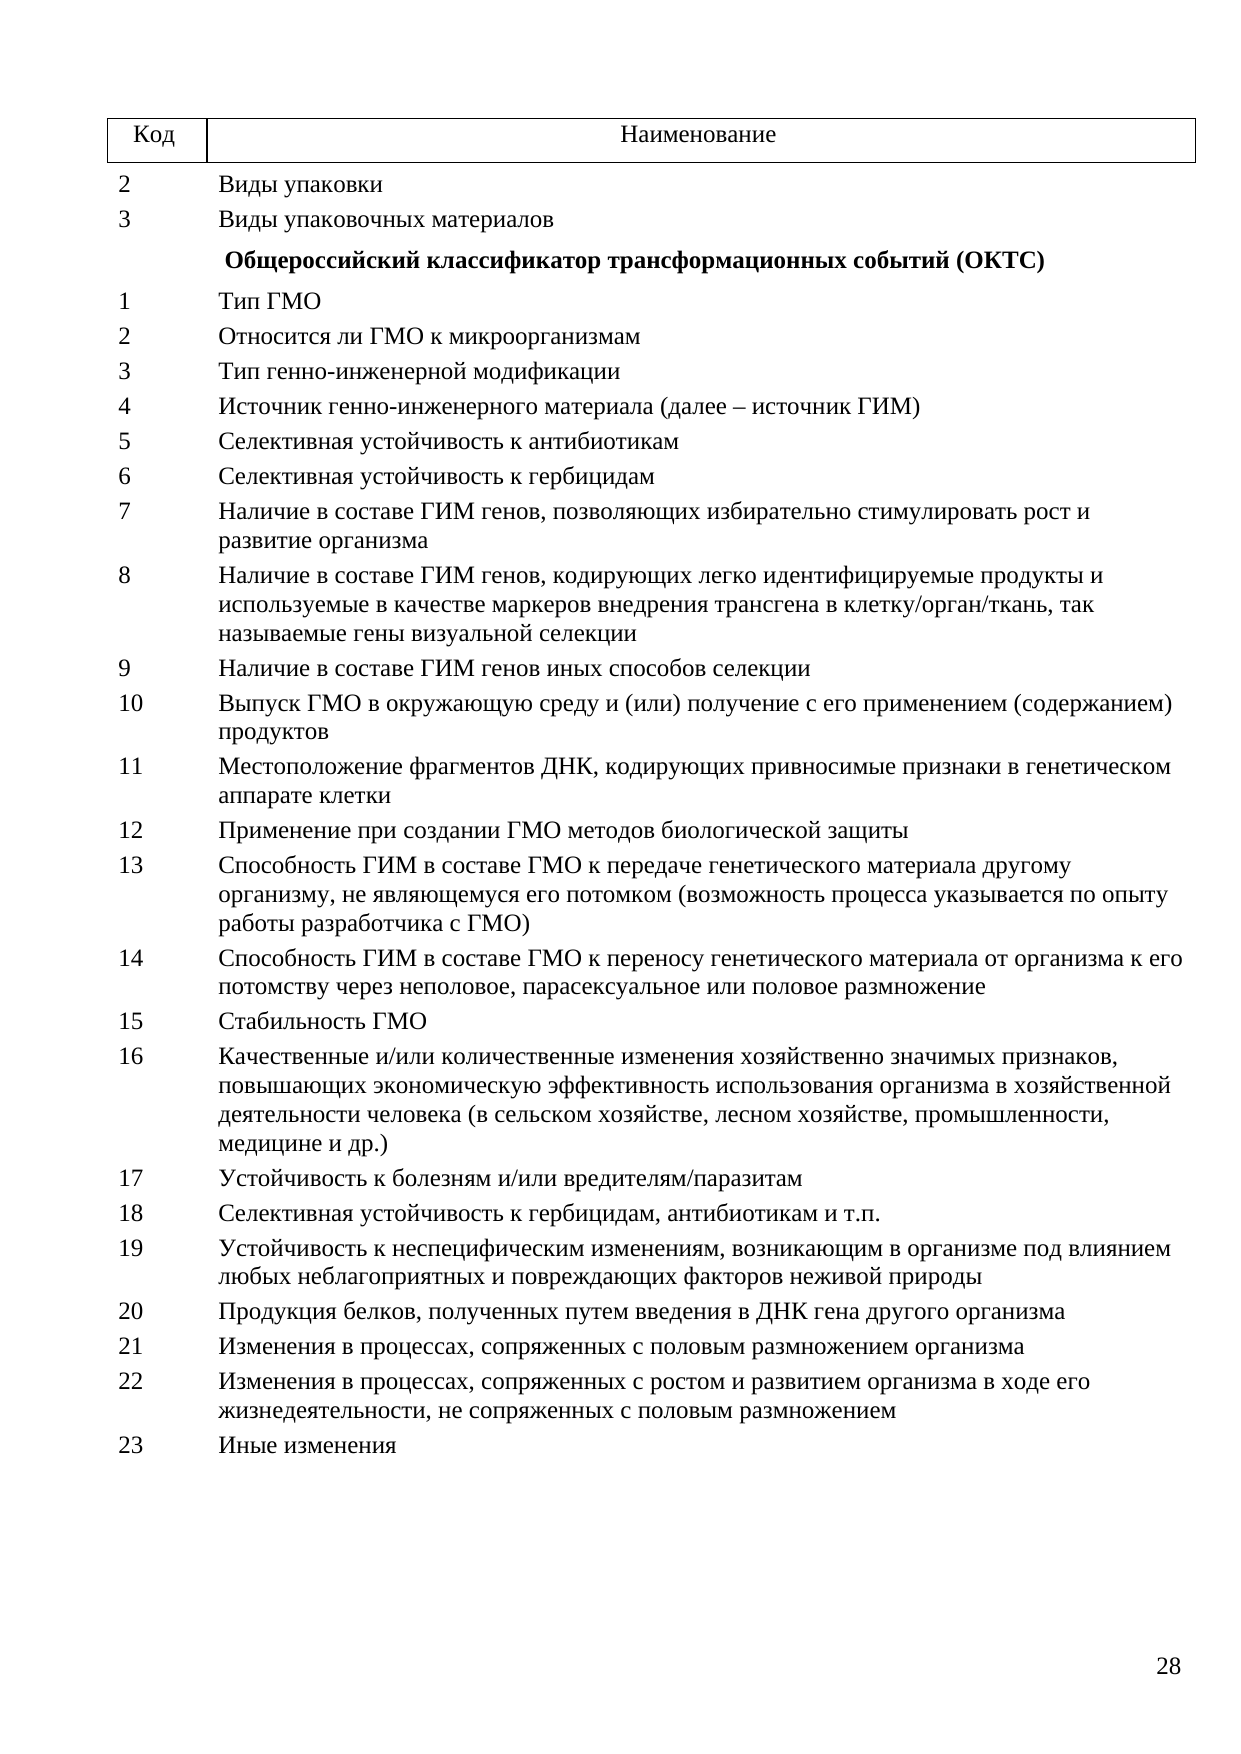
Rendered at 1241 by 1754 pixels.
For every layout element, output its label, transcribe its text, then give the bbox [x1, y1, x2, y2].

table_cell Виды упаковочных материалов [207, 198, 1196, 233]
table_cell 11 [107, 745, 207, 809]
table_cell [207, 1459, 1196, 1494]
table_header Наименование [208, 119, 1195, 162]
table_cell 19 [107, 1226, 207, 1290]
table_cell Селективная устойчивость к гербицидам [207, 455, 1196, 490]
table_cell Изменения в процессах, сопряженных с ростом и развитием организма в ходе его жизнедеятельности, не сопряженных с половым размножением [207, 1360, 1196, 1424]
table_cell 4 [107, 385, 207, 420]
table_cell Относится ли ГМО к микроорганизмам [207, 315, 1196, 350]
table_cell 2 [107, 315, 207, 350]
table_cell Общероссийский классификатор трансформационных событий (ОКТС) [207, 233, 1196, 280]
table_cell Выпуск ГМО в окружающую среду и (или) получение с его применением (содержанием) продуктов [207, 681, 1196, 745]
table_cell Селективная устойчивость к гербицидам, антибиотикам и т.п. [207, 1191, 1196, 1226]
table_cell 5 [107, 420, 207, 455]
table_cell Источник генно-инженерного материала (далее – источник ГИМ) [207, 385, 1196, 420]
table_cell 12 [107, 809, 207, 844]
table_cell 3 [107, 198, 207, 233]
table_cell 21 [107, 1325, 207, 1360]
table_cell Тип генно-инженерной модификации [207, 350, 1196, 385]
table_cell Тип ГМО [207, 280, 1196, 315]
table_cell 20 [107, 1290, 207, 1325]
table_cell 23 [107, 1424, 207, 1459]
table_cell [107, 1459, 207, 1494]
table_cell [107, 233, 207, 280]
table_cell 6 [107, 455, 207, 490]
table_cell Наличие в составе ГИМ генов, кодирующих легко идентифицируемые продукты и используемые в качестве маркеров внедрения трансгена в клетку/орган/ткань, так называемые гены визуальной селекции [207, 554, 1196, 646]
table_cell 3 [107, 350, 207, 385]
table_cell 7 [107, 490, 207, 554]
table_cell 17 [107, 1156, 207, 1191]
table_cell 16 [107, 1035, 207, 1156]
table_cell 22 [107, 1360, 207, 1424]
table_cell 9 [107, 646, 207, 681]
table_cell Способность ГИМ в составе ГМО к переносу генетического материала от организма к его потомству через неполовое, парасексуальное или половое размножение [207, 936, 1196, 1000]
table_cell Иные изменения [207, 1424, 1196, 1459]
table_cell Наличие в составе ГИМ генов иных способов селекции [207, 646, 1196, 681]
table_cell Устойчивость к неспецифическим изменениям, возникающим в организме под влиянием любых неблагоприятных и повреждающих факторов неживой природы [207, 1226, 1196, 1290]
table_cell 10 [107, 681, 207, 745]
table_cell 15 [107, 1000, 207, 1035]
table_cell 8 [107, 554, 207, 646]
table_cell Продукция белков, полученных путем введения в ДНК гена другого организма [207, 1290, 1196, 1325]
table_cell Наличие в составе ГИМ генов, позволяющих избирательно стимулировать рост и развитие организма [207, 490, 1196, 554]
table_cell 18 [107, 1191, 207, 1226]
table_cell 13 [107, 844, 207, 936]
table_cell Способность ГИМ в составе ГМО к передаче генетического материала другому организму, не являющемуся его потомком (возможность процесса указывается по опыту работы разработчика с ГМО) [207, 844, 1196, 936]
table_cell Виды упаковки [207, 163, 1196, 198]
table_cell Местоположение фрагментов ДНК, кодирующих привносимые признаки в генетическом аппарате клетки [207, 745, 1196, 809]
table_cell 1 [107, 280, 207, 315]
table_cell Устойчивость к болезням и/или вредителям/паразитам [207, 1156, 1196, 1191]
table_cell Изменения в процессах, сопряженных с половым размножением организма [207, 1325, 1196, 1360]
table_cell Применение при создании ГМО методов биологической защиты [207, 809, 1196, 844]
table_cell 2 [107, 163, 207, 198]
table_cell Селективная устойчивость к антибиотикам [207, 420, 1196, 455]
table_cell Стабильность ГМО [207, 1000, 1196, 1035]
table_header Код [108, 119, 206, 162]
table_cell Качественные и/или количественные изменения хозяйственно значимых признаков, повышающих экономическую эффективность использования организма в хозяйственной деятельности человека (в сельском хозяйстве, лесном хозяйстве, промышленности, медицине и др.) [207, 1035, 1196, 1156]
table_cell 14 [107, 936, 207, 1000]
